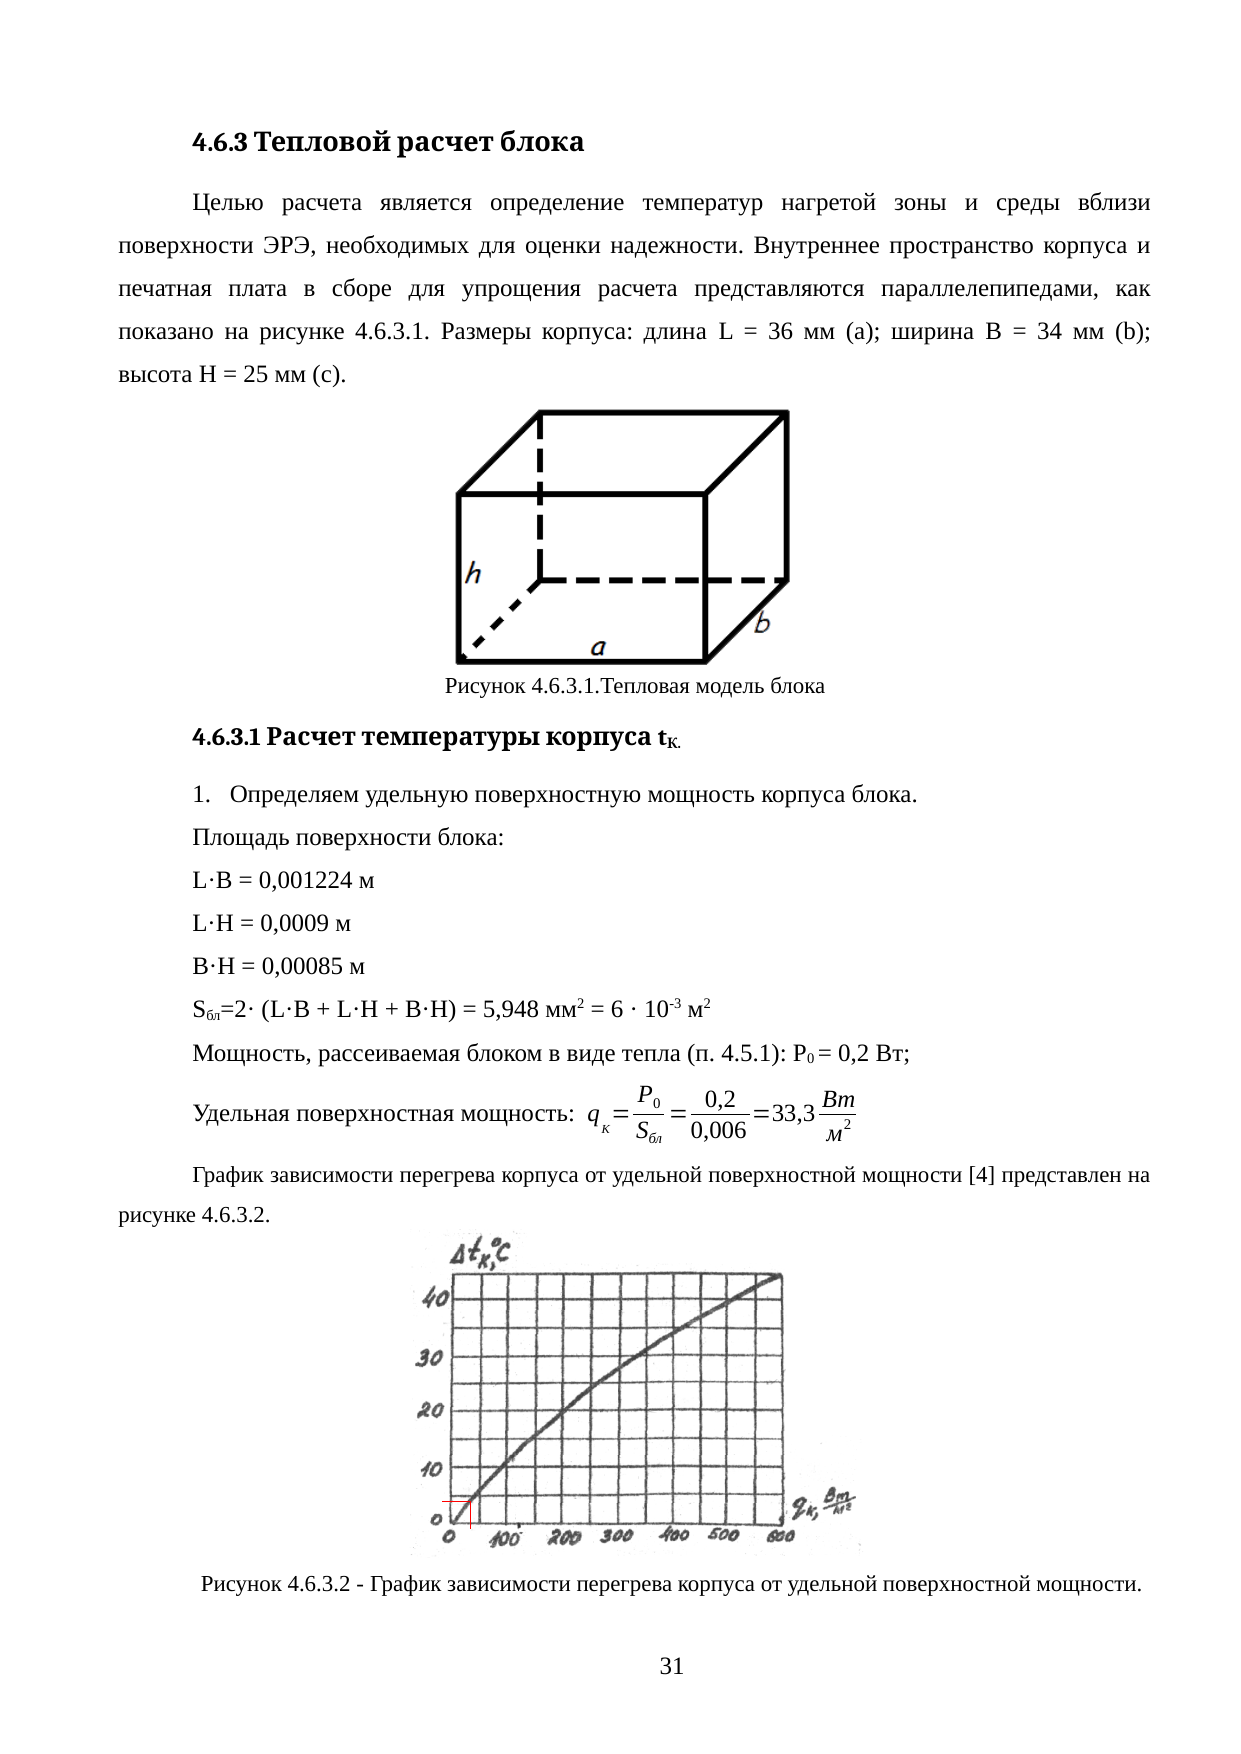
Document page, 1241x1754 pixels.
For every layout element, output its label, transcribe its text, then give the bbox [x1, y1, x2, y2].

text Целью расчета является определение температур нагретой зоны и среды вблизи поверхности ЭРЭ, необходимых для оценки надежности. Внутреннее пространство корпуса и печатная плата в сборе для упрощения расчета представляются параллелепипедами, как показано на рисунке 4.6.3.1. Размеры корпуса: длина L = 36 мм (a); ширина B = 34 мм (b); высота H = 25 мм (c). [118, 187, 1152, 388]
text Мощность, рассеиваемая блоком в виде тепла (п. 4.5.1): Р0 = 0,2 Вт; [118, 1038, 1152, 1066]
text 4.6.3.1 Расчет температуры корпуса tК. [118, 723, 1152, 752]
picture [409, 1229, 866, 1558]
list Определяем удельную поверхностную мощность корпуса блока. [192, 779, 1152, 808]
picture [451, 406, 798, 672]
text Рисунок 4.6.3.2 - График зависимости перегрева корпуса от удельной поверхностной мощности. [118, 1241, 1152, 1597]
text Рисунок 4.6.3.1.Тепловая модель блока [118, 402, 1152, 698]
text B·H = 0,00085 м [118, 951, 1152, 980]
text L·H = 0,0009 м [118, 908, 1152, 937]
text Площадь поверхности блока: [118, 822, 1152, 851]
text Удельная поверхностная мощность: [118, 1081, 1152, 1147]
text График зависимости перегрева корпуса от удельной поверхностной мощности [4] представлен на рисунке 4.6.3.2. [118, 1162, 1152, 1227]
subtitle 4.6.3 Тепловой расчет блока [118, 127, 1152, 159]
text Sбл=2· (L·B + L·H + B·H) = 5,948 мм2 = 6 · 10-3 м2 [118, 994, 1152, 1023]
text L·B = 0,001224 м [118, 865, 1152, 894]
